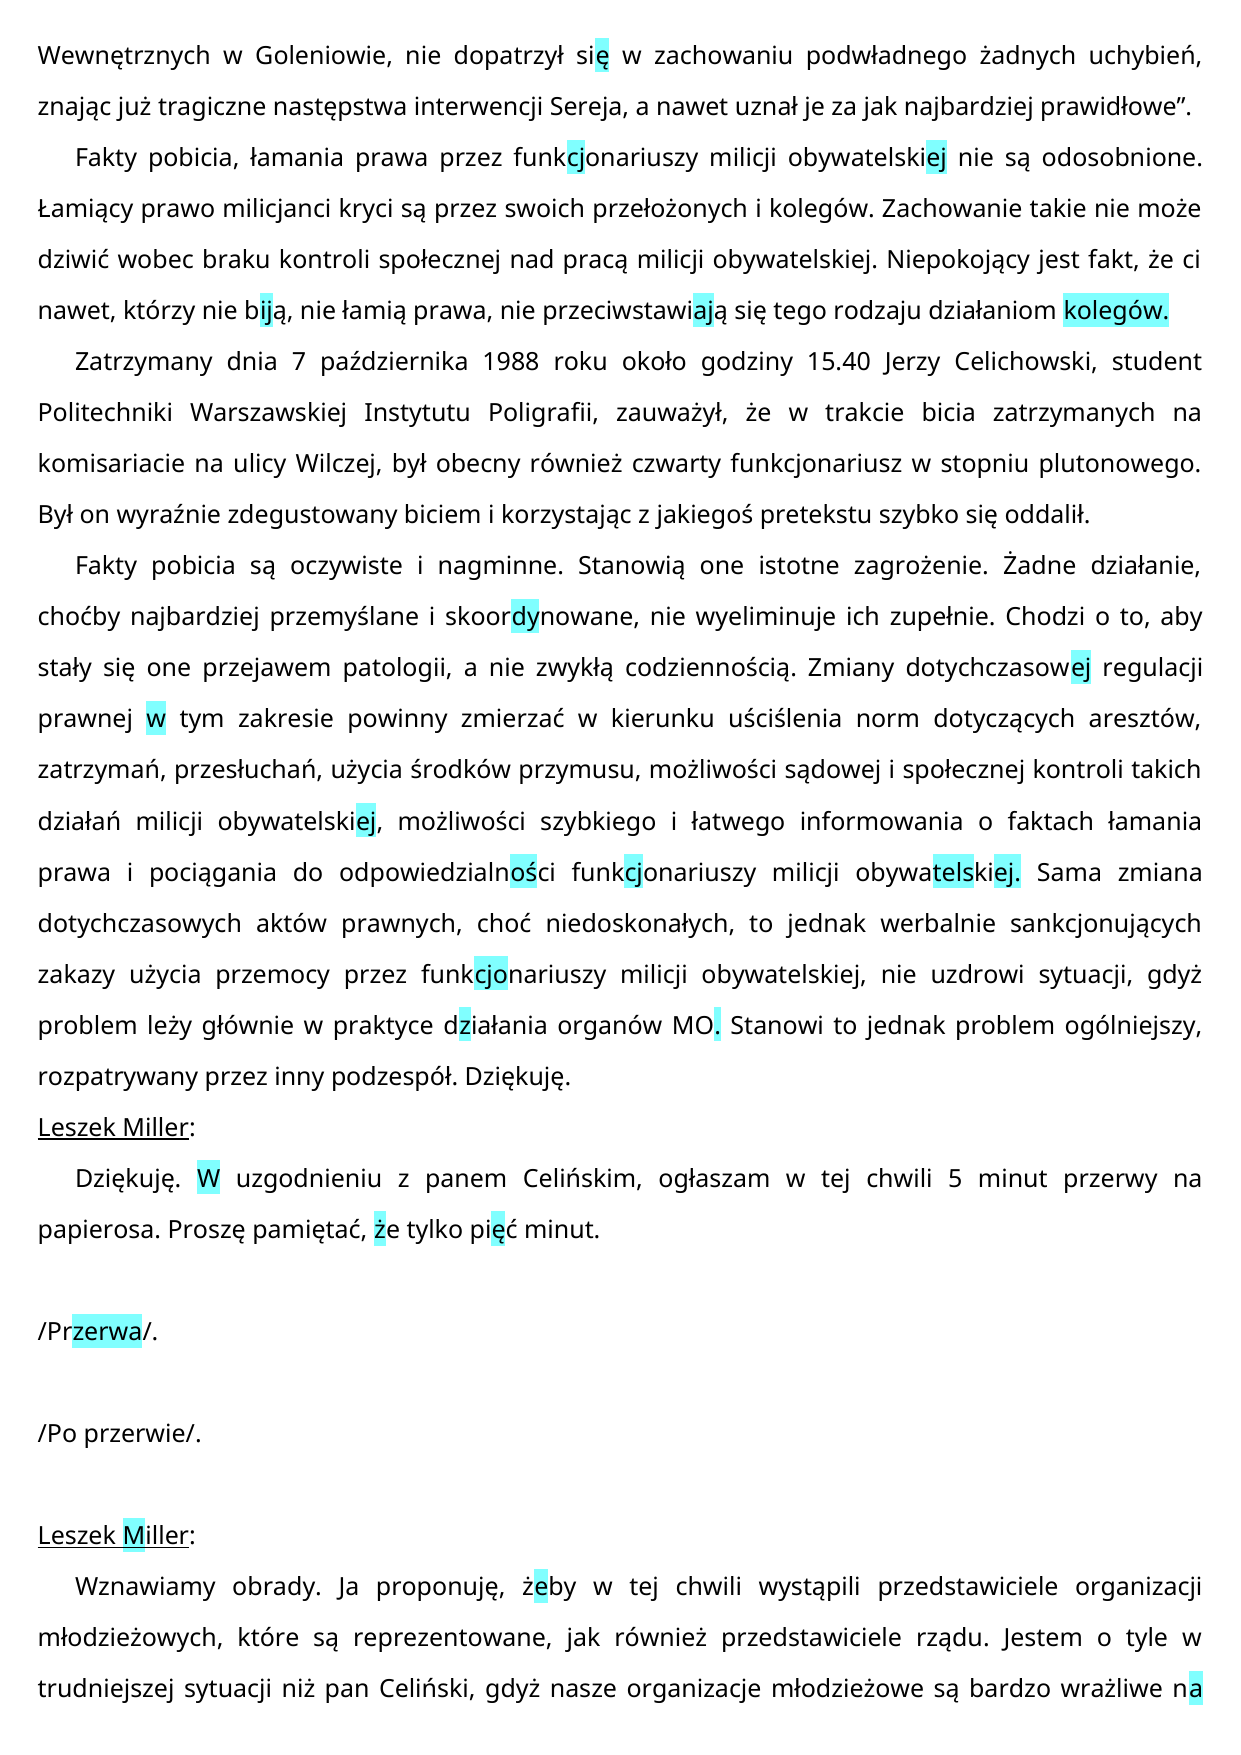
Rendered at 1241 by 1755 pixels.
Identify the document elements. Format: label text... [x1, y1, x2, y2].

text /Przerwa/. [37, 1313, 1203, 1348]
text Wewnętrznych w Goleniowie, nie dopatrzył się w zachowaniu podwładnego żadnych uchybień, znając już tragiczne następstwa interwencji Sereja, a nawet uznał je za jak najbardziej prawidłowe”. [37, 37, 1203, 123]
text Leszek Miller: [37, 1518, 1203, 1552]
text /Po przerwie/. [37, 1416, 1203, 1450]
text Leszek Miller: [37, 1109, 1203, 1143]
text Dziękuję. W uzgodnieniu z panem Celińskim, ogłaszam w tej chwili 5 minut przerwy na papierosa. Proszę pamiętać, że tylko pięć minut. [37, 1160, 1203, 1246]
text Wznawiamy obrady. Ja proponuję, żeby w tej chwili wystąpili przedstawiciele organizacji młodzieżowych, które są reprezentowane, jak również przedstawiciele rządu. Jestem o tyle w trudniejszej sytuacji niż pan Celiński, gdyż nasze organizacje młodzieżowe są bardzo wrażliwe na [37, 1569, 1203, 1705]
text Fakty pobicia są oczywiste i nagminne. Stanowią one istotne zagrożenie. Żadne działanie, choćby najbardziej przemyślane i skoordynowane, nie wyeliminuje ich zupełnie. Chodzi o to, aby stały się one przejawem patologii, a nie zwykłą codziennością. Zmiany dotychczasowej regulacji prawnej w tym zakresie powinny zmierzać w kierunku uściślenia norm dotyczących aresztów, zatrzymań, przesłuchań, użycia środków przymusu, możliwości sądowej i społecznej kontroli takich działań milicji obywatelskiej, możliwości szybkiego i łatwego informowania o faktach łamania prawa i pociągania do odpowiedzialności funkcjonariuszy milicji obywatelskiej. Sama zmiana dotychczasowych aktów prawnych, choć niedoskonałych, to jednak werbalnie sankcjonujących zakazy użycia przemocy przez funkcjonariuszy milicji obywatelskiej, nie uzdrowi sytuacji, gdyż problem leży głównie w praktyce działania organów MO. Stanowi to jednak problem ogólniejszy, rozpatrywany przez inny podzespół. Dziękuję. [37, 548, 1203, 1092]
text Fakty pobicia, łamania prawa przez funkcjonariuszy milicji obywatelskiej nie są odosobnione. Łamiący prawo milicjanci kryci są przez swoich przełożonych i kolegów. Zachowanie takie nie może dziwić wobec braku kontroli społecznej nad pracą milicji obywatelskiej. Niepokojący jest fakt, że ci nawet, którzy nie biją, nie łamią prawa, nie przeciwstawiają się tego rodzaju działaniom kolegów. [37, 139, 1203, 327]
text Zatrzymany dnia 7 października 1988 roku około godziny 15.40 Jerzy Celichowski, student Politechniki Warszawskiej Instytutu Poligrafii, zauważył, że w trakcie bicia zatrzymanych na komisariacie na ulicy Wilczej, był obecny również czwarty funkcjonariusz w stopniu plutonowego. Był on wyraźnie zdegustowany biciem i korzystając z jakiegoś pretekstu szybko się oddalił. [37, 344, 1203, 531]
